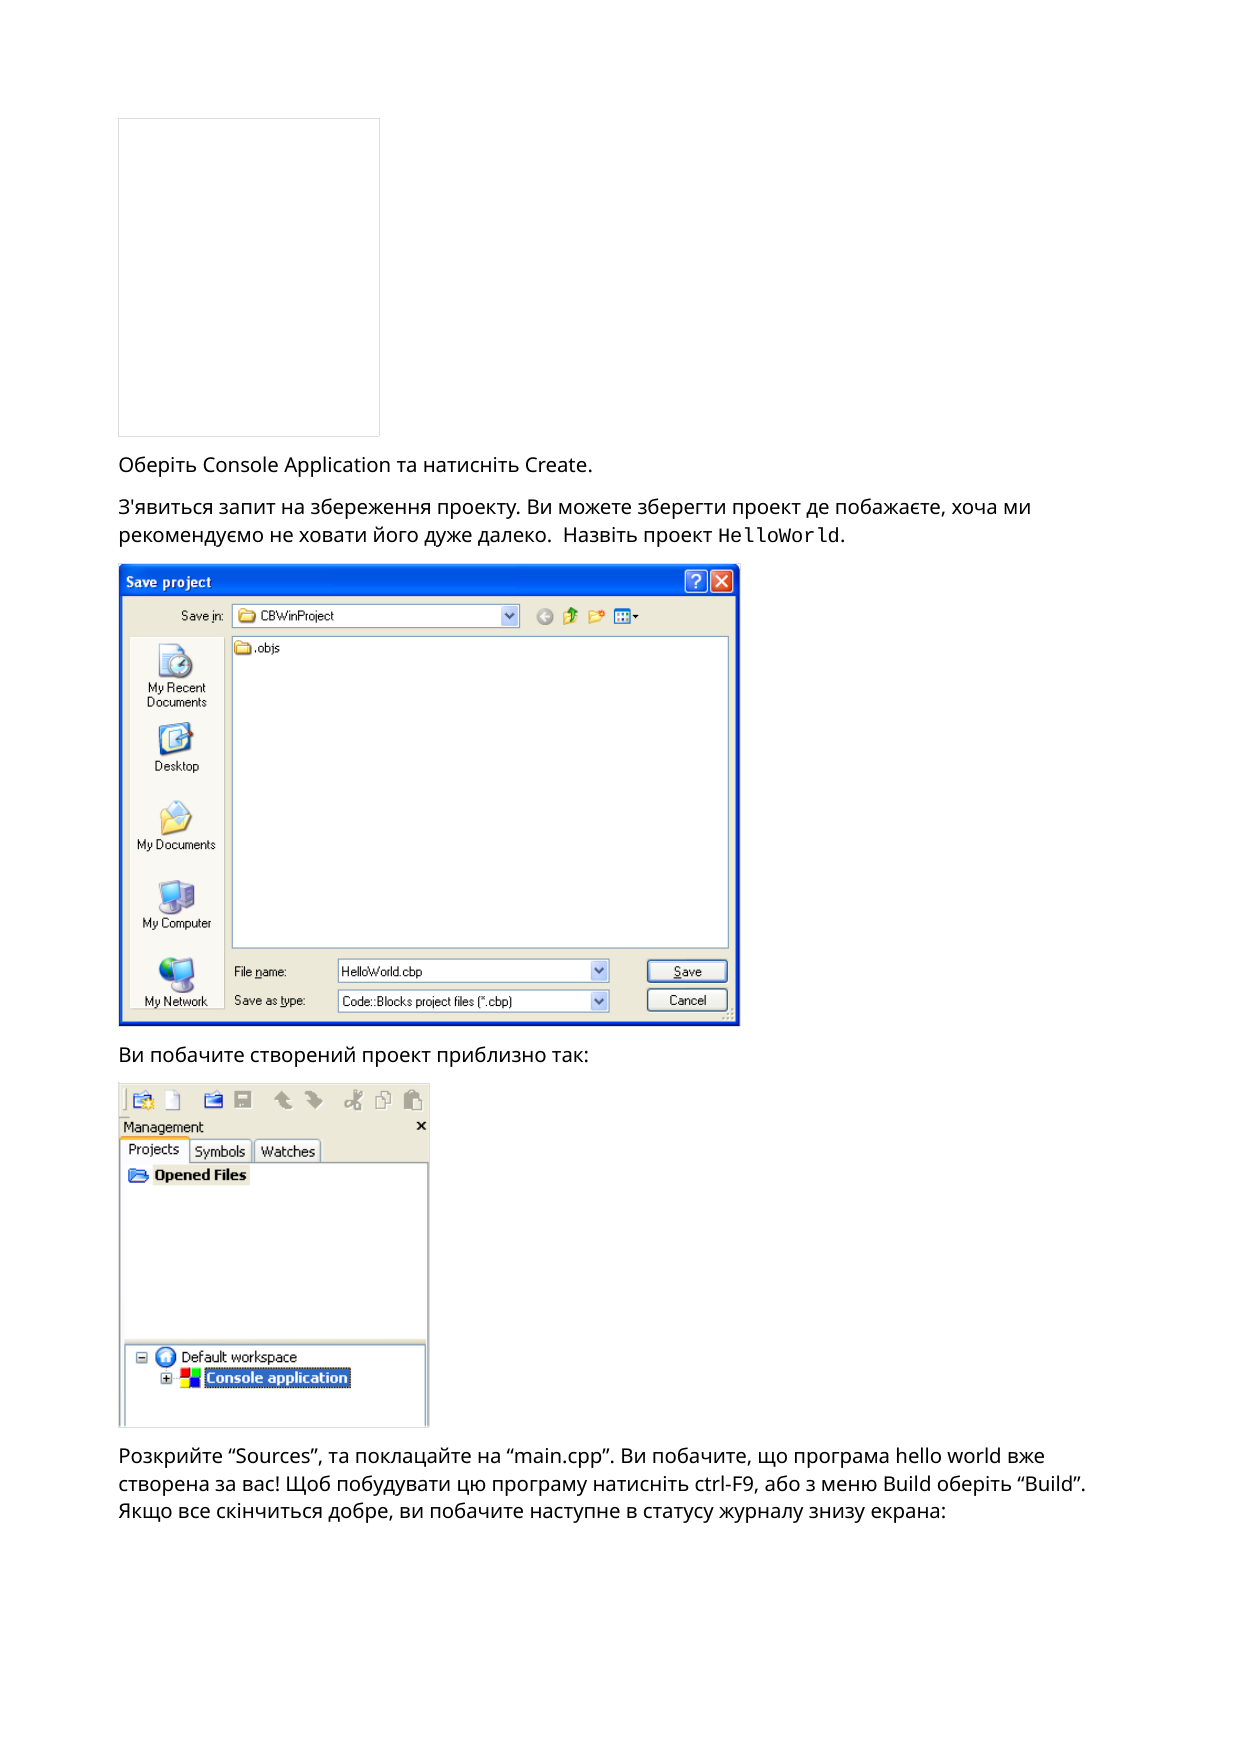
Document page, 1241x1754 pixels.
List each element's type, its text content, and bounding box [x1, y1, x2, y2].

text Розкрийте “Sources”, та поклацайте на “main.cpp”. Ви побачите, що програма hello world вже створена за вас! Щоб побудувати цю програму натисніть ctrl-F9, або з меню Build оберіть “Build”. Якщо все скінчиться добре, ви побачите наступне в статусу журналу знизу екрана: [118, 1442, 1122, 1525]
picture [119, 564, 740, 1026]
picture [119, 1084, 429, 1427]
text Ви побачите створений проект приблизно так: [118, 1040, 1122, 1068]
text Оберіть Console Application та натисніть Create. [118, 451, 1122, 478]
text З'явиться запит на збереження проекту. Ви можете зберегти проект де побажаєте, хоча ми рекомендуємо не ховати його дуже далеко. Назвіть проект HelloWorld. [118, 493, 1122, 548]
